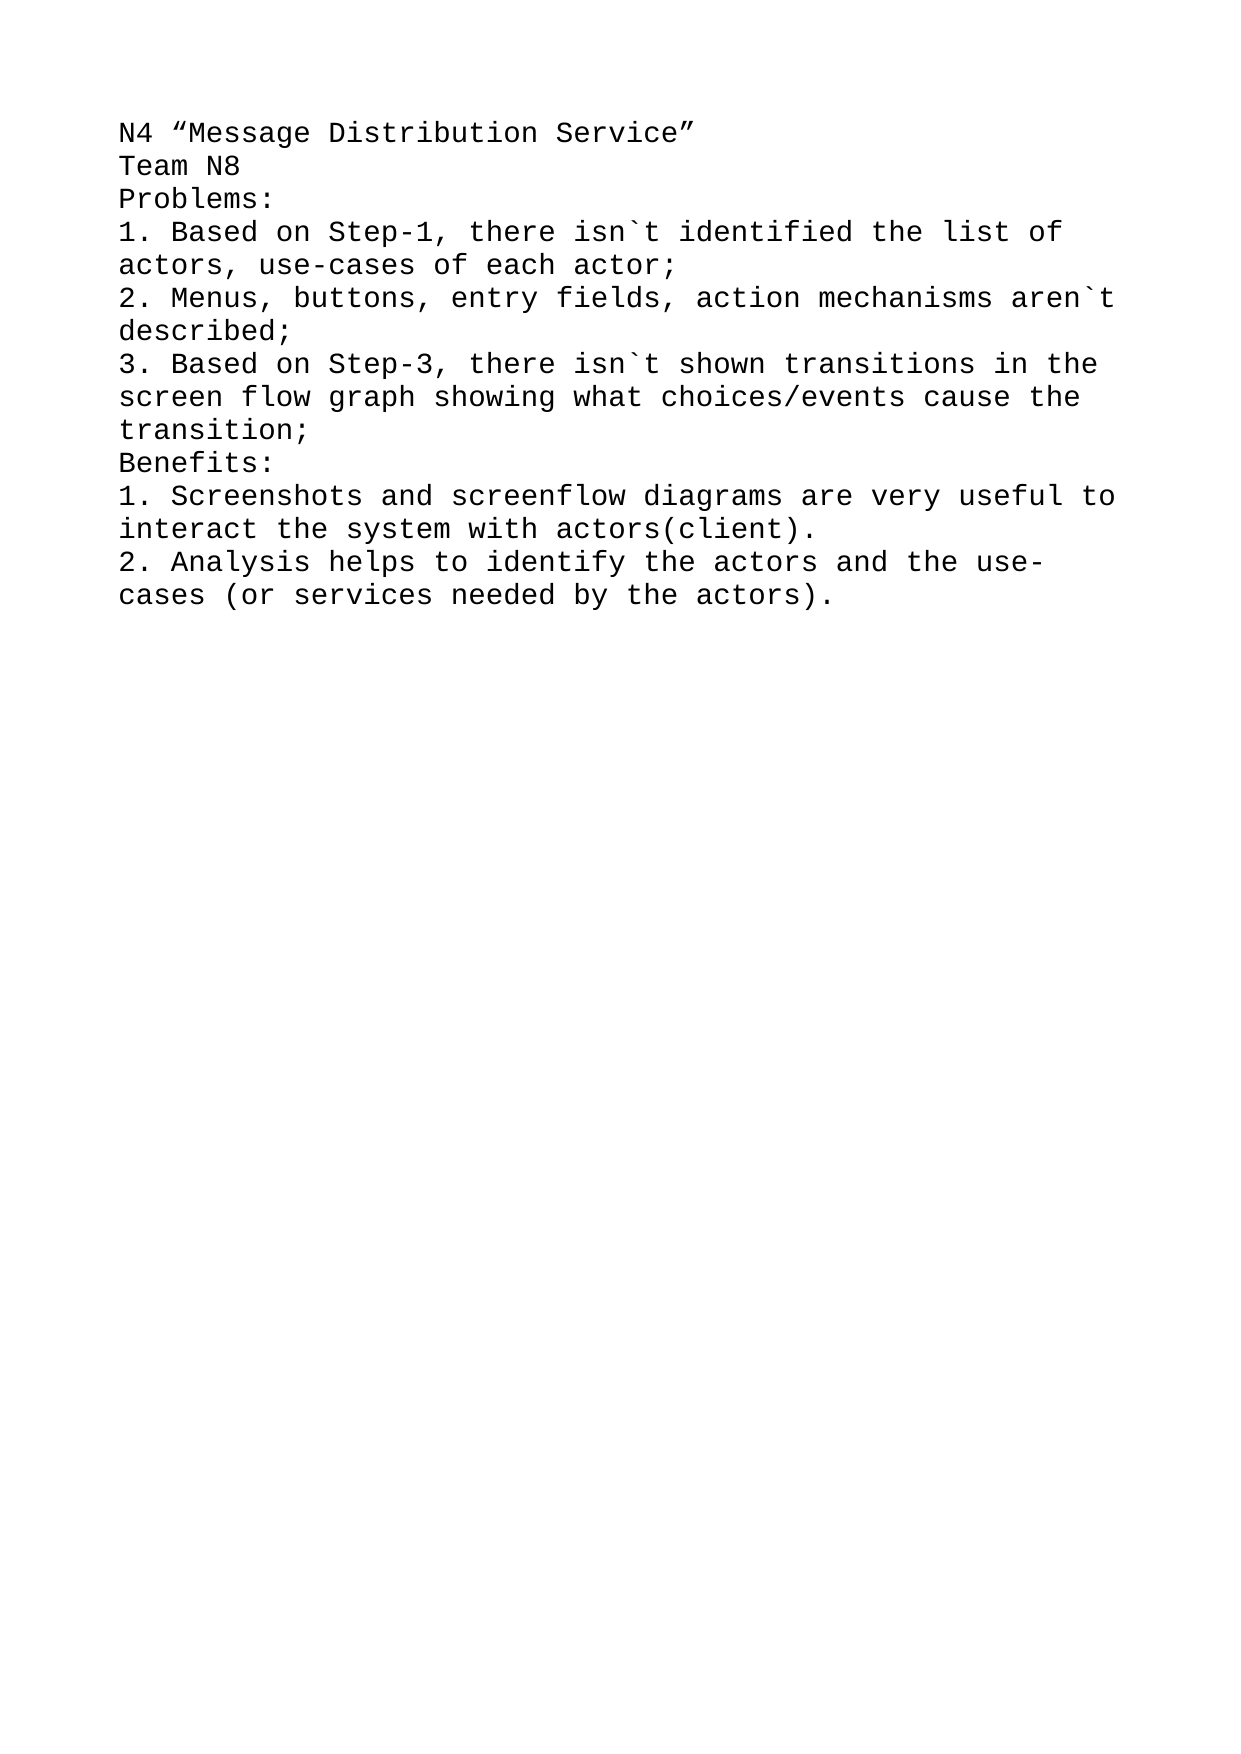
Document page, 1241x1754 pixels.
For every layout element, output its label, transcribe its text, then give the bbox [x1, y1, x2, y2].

text 2. Menus, buttons, entry fields, action mechanisms aren`t described; [118, 283, 1122, 349]
text 2. Analysis helps to identify the actors and the use-cases (or services needed by the actors). [118, 547, 1122, 613]
text Team N8 [118, 151, 1122, 184]
text Problems: [118, 184, 1122, 217]
text 1. Based on Step-1, there isn`t identified the list of actors, use-cases of each actor; [118, 217, 1122, 283]
text 1. Screenshots and screenflow diagrams are very useful to interact the system with actors(client). [118, 481, 1122, 547]
text 3. Based on Step-3, there isn`t shown transitions in the screen flow graph showing what choices/events cause the transition; [118, 349, 1122, 448]
text Benefits: [118, 448, 1122, 481]
text N4 “Message Distribution Service” [118, 118, 1122, 151]
